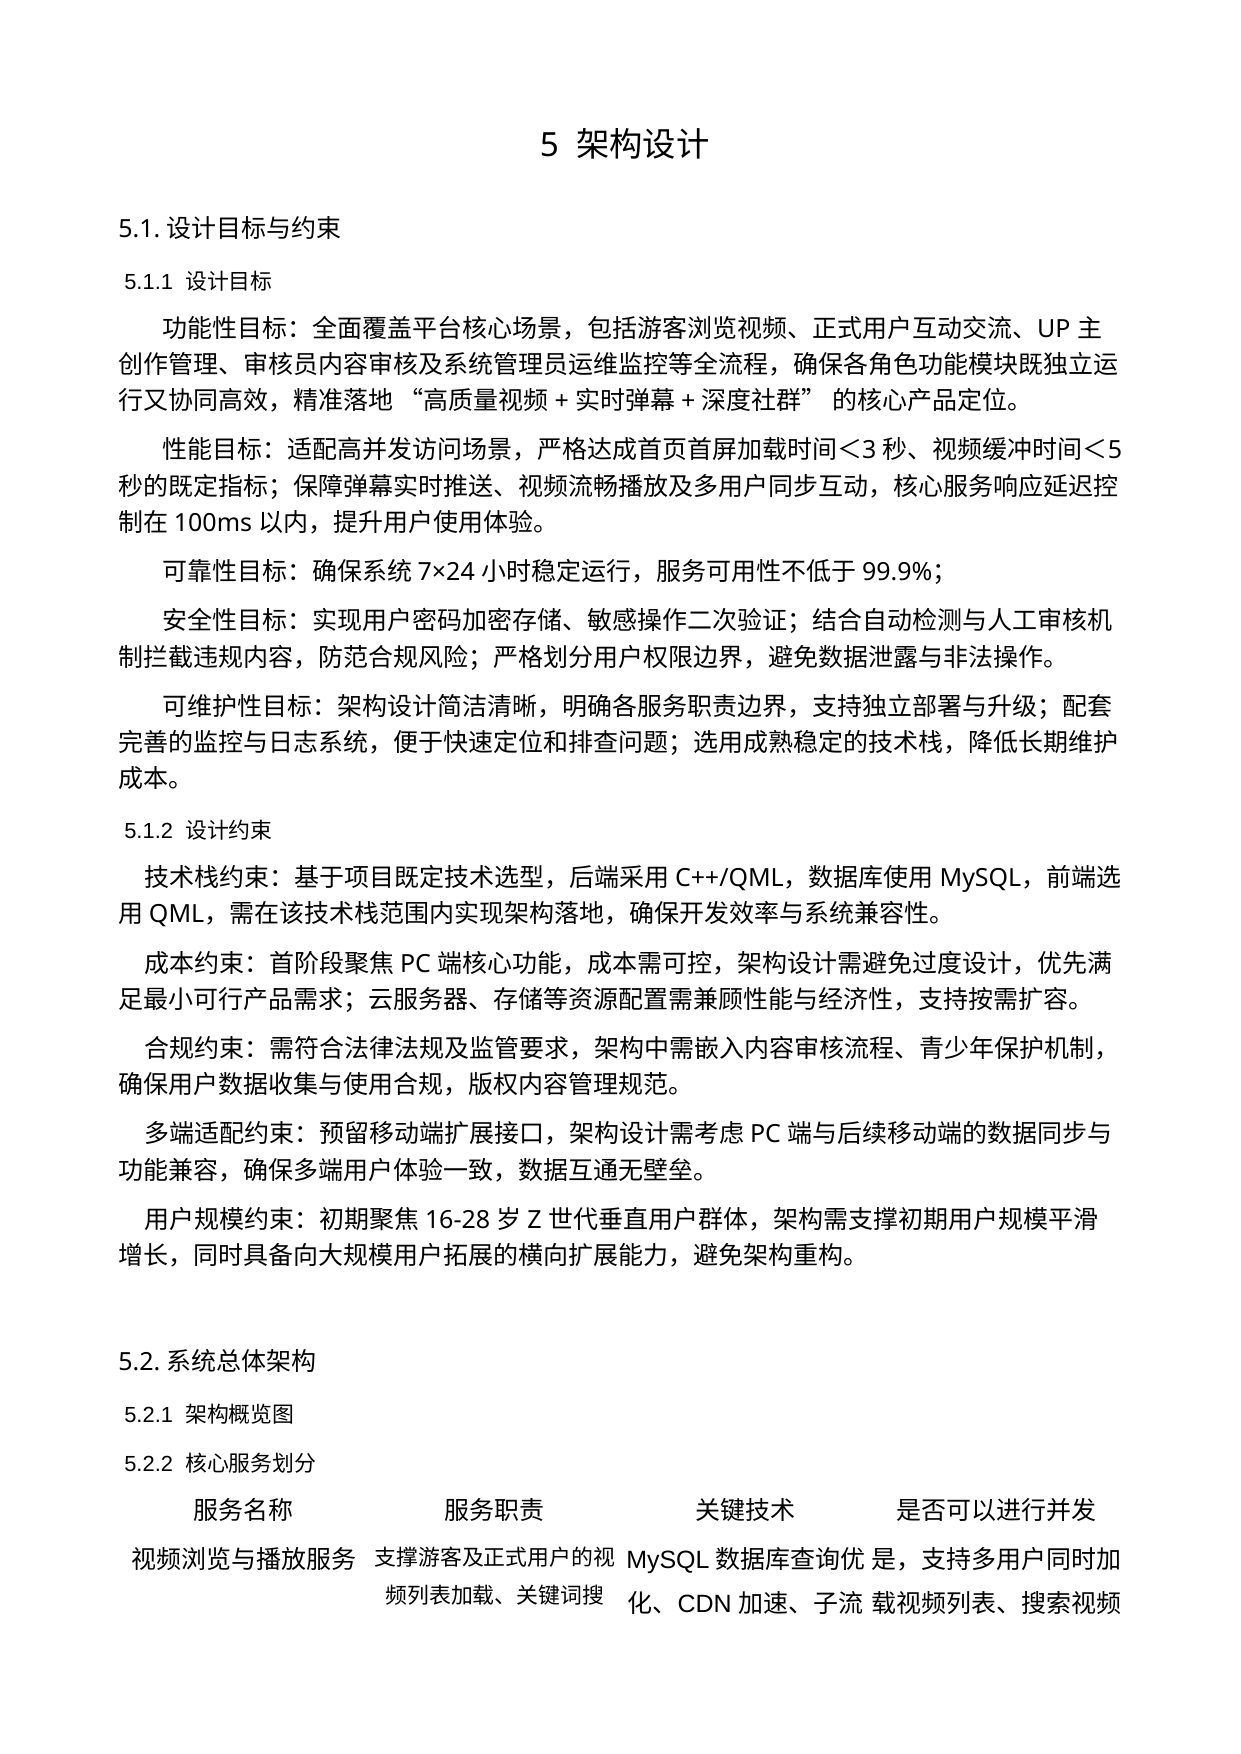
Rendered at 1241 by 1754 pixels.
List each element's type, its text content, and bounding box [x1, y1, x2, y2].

table_cell MySQL 数据库查询优化、CDN 加速、子流 [620, 1534, 871, 1619]
text 性能目标：适配高并发访问场景，严格达成首页首屏加载时间＜3 秒、视频缓冲时间＜5 秒的既定指标；保障弹幕实时推送、视频流畅播放及多用户同步互动，核心服务响应延迟控制在 100ms 以内，提升用户使用体验。 [118, 430, 1122, 539]
text 用户规模约束：初期聚焦 16-28 岁 Z 世代垂直用户群体，架构需支撑初期用户规模平滑增长，同时具备向大规模用户拓展的横向扩展能力，避免架构重构。 [118, 1199, 1122, 1272]
subtitle 设计约束 [118, 813, 1122, 845]
subtitle 设计目标 [118, 264, 1122, 296]
text 合规约束：需符合法律法规及监管要求，架构中需嵌入内容审核流程、青少年保护机制，确保用户数据收集与使用合规，版权内容管理规范。 [118, 1028, 1122, 1101]
text 多端适配约束：预留移动端扩展接口，架构设计需考虑 PC 端与后续移动端的数据同步与功能兼容，确保多端用户体验一致，数据互通无壁垒。 [118, 1114, 1122, 1186]
table_header 关键技术 [620, 1484, 871, 1533]
text 功能性目标：全面覆盖平台核心场景，包括游客浏览视频、正式用户互动交流、UP 主创作管理、审核员内容审核及系统管理员运维监控等全流程，确保各角色功能模块既独立运行又协同高效，精准落地 “高质量视频 + 实时弹幕 + 深度社群” 的核心产品定位。 [118, 308, 1122, 417]
subtitle 设计目标与约束 [118, 209, 1122, 245]
table_cell 视频浏览与播放服务 [118, 1534, 369, 1619]
subtitle 系统总体架构 [118, 1341, 1122, 1378]
table_header 服务名称 [118, 1484, 369, 1533]
text 可靠性目标：确保系统 7×24 小时稳定运行，服务可用性不低于 99.9%； [118, 552, 1122, 588]
table_header 服务职责 [369, 1484, 620, 1533]
text 技术栈约束：基于项目既定技术选型，后端采用 C++/QML，数据库使用 MySQL，前端选用 QML，需在该技术栈范围内实现架构落地，确保开发效率与系统兼容性。 [118, 858, 1122, 930]
table_cell 是，支持多用户同时加载视频列表、搜索视频 [871, 1534, 1122, 1619]
table_cell 支撑游客及正式用户的视频列表加载、关键词搜 [369, 1534, 620, 1619]
table_header 是否可以进行并发 [871, 1484, 1122, 1533]
subtitle 架构设计 [118, 118, 1122, 167]
text 安全性目标：实现用户密码加密存储、敏感操作二次验证；结合自动检测与人工审核机制拦截违规内容，防范合规风险；严格划分用户权限边界，避免数据泄露与非法操作。 [118, 601, 1122, 673]
subtitle 架构概览图 [118, 1397, 1122, 1428]
text 可维护性目标：架构设计简洁清晰，明确各服务职责边界，支持独立部署与升级；配套完善的监控与日志系统，便于快速定位和排查问题；选用成熟稳定的技术栈，降低长期维护成本。 [118, 686, 1122, 795]
subtitle 核心服务划分 [118, 1446, 1122, 1478]
text 成本约束：首阶段聚焦 PC 端核心功能，成本需可控，架构设计需避免过度设计，优先满足最小可行产品需求；云服务器、存储等资源配置需兼顾性能与经济性，支持按需扩容。 [118, 943, 1122, 1016]
